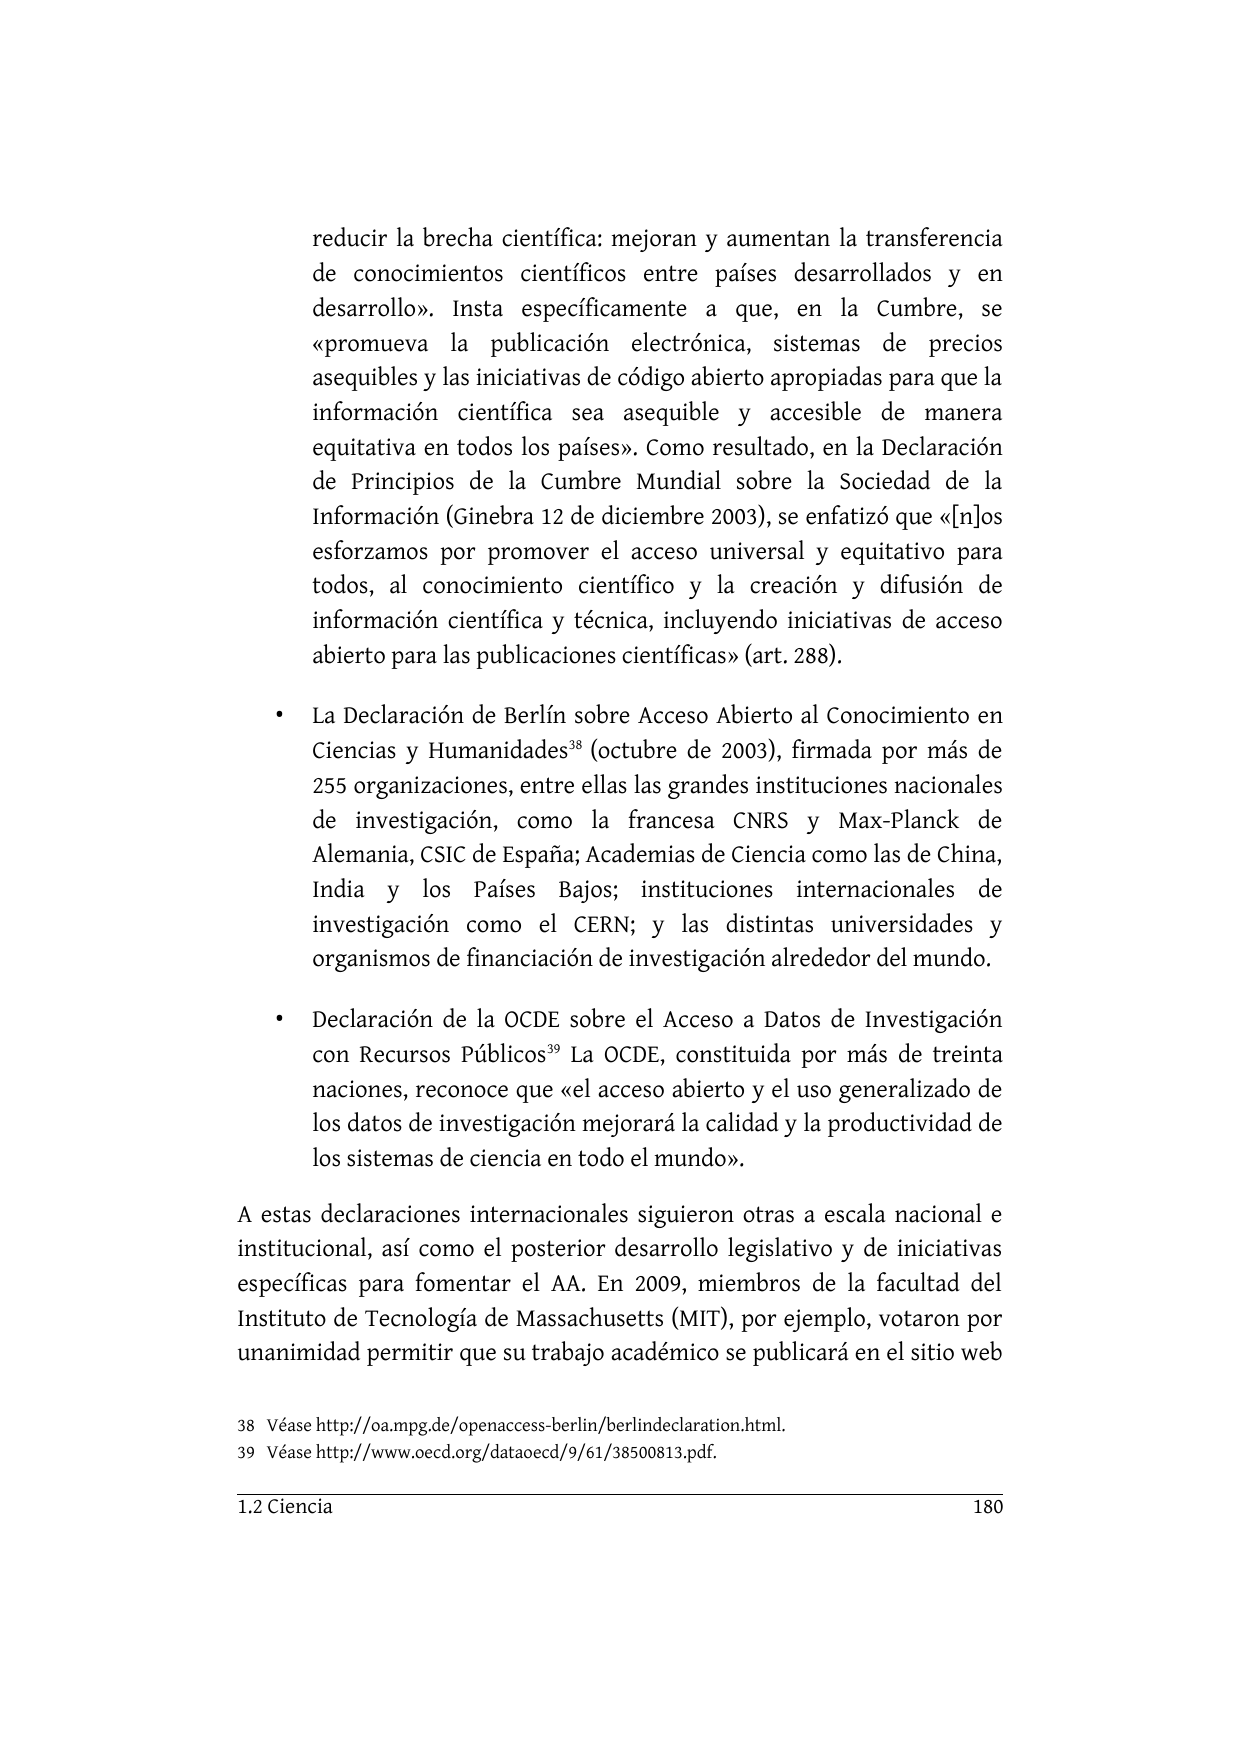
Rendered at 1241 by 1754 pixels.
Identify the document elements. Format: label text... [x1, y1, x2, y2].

list Véase http://oa.mpg.de/openaccess-berlin/berlindeclaration.html. [237, 1414, 1003, 1436]
list Véase http://www.oecd.org/dataoecd/9/61/38500813.pdf. [237, 1442, 1003, 1464]
list La Declaración de Berlín sobre Acceso Abierto al Conocimiento en Ciencias y Humanidades (octubre de 2003), firmada por más de 255 organizaciones, entre ellas las grandes instituciones nacionales de investigación, como la francesa CNRS y Max-Planck de Alemania, CSIC de España; Academias de Ciencia como las de China, India y los Países Bajos; instituciones internacionales de investigación como el CERN; y las distintas universidades y organismos de financiación de investigación alrededor del mundo. [274, 697, 1003, 974]
list Declaración de la OCDE sobre el Acceso a Datos de Investigación con Recursos Públicos La OCDE, constituida por más de treinta naciones, reconoce que «el acceso abierto y el uso generalizado de los datos de investigación mejorará la calidad y la productividad de los sistemas de ciencia en todo el mundo». [274, 1001, 1003, 1173]
list reducir la brecha científica: mejoran y aumentan la transferencia de conocimientos científicos entre países desarrollados y en desarrollo». Insta específicamente a que, en la Cumbre, se «promueva la publicación electrónica, sistemas de precios asequibles y las iniciativas de código abierto apropiadas para que la información científica sea asequible y accesible de manera equitativa en todos los países». Como resultado, en la Declaración de Principios de la Cumbre Mundial sobre la Sociedad de la Información (Ginebra 12 de diciembre 2003), se enfatizó que «[n]os esforzamos por promover el acceso universal y equitativo para todos, al conocimiento científico y la creación y difusión de información científica y técnica, incluyendo iniciativas de acceso abierto para las publicaciones científicas» (art. 288). [274, 225, 1003, 670]
text A estas declaraciones internacionales siguieron otras a escala nacional e institucional, así como el posterior desarrollo legislativo y de iniciativas específicas para fomentar el AA. En 2009, miembros de la facultad del Instituto de Tecnología de Massachusetts (MIT), por ejemplo, votaron por unanimidad permitir que su trabajo académico se publicará en el sitio web [237, 1200, 1003, 1368]
